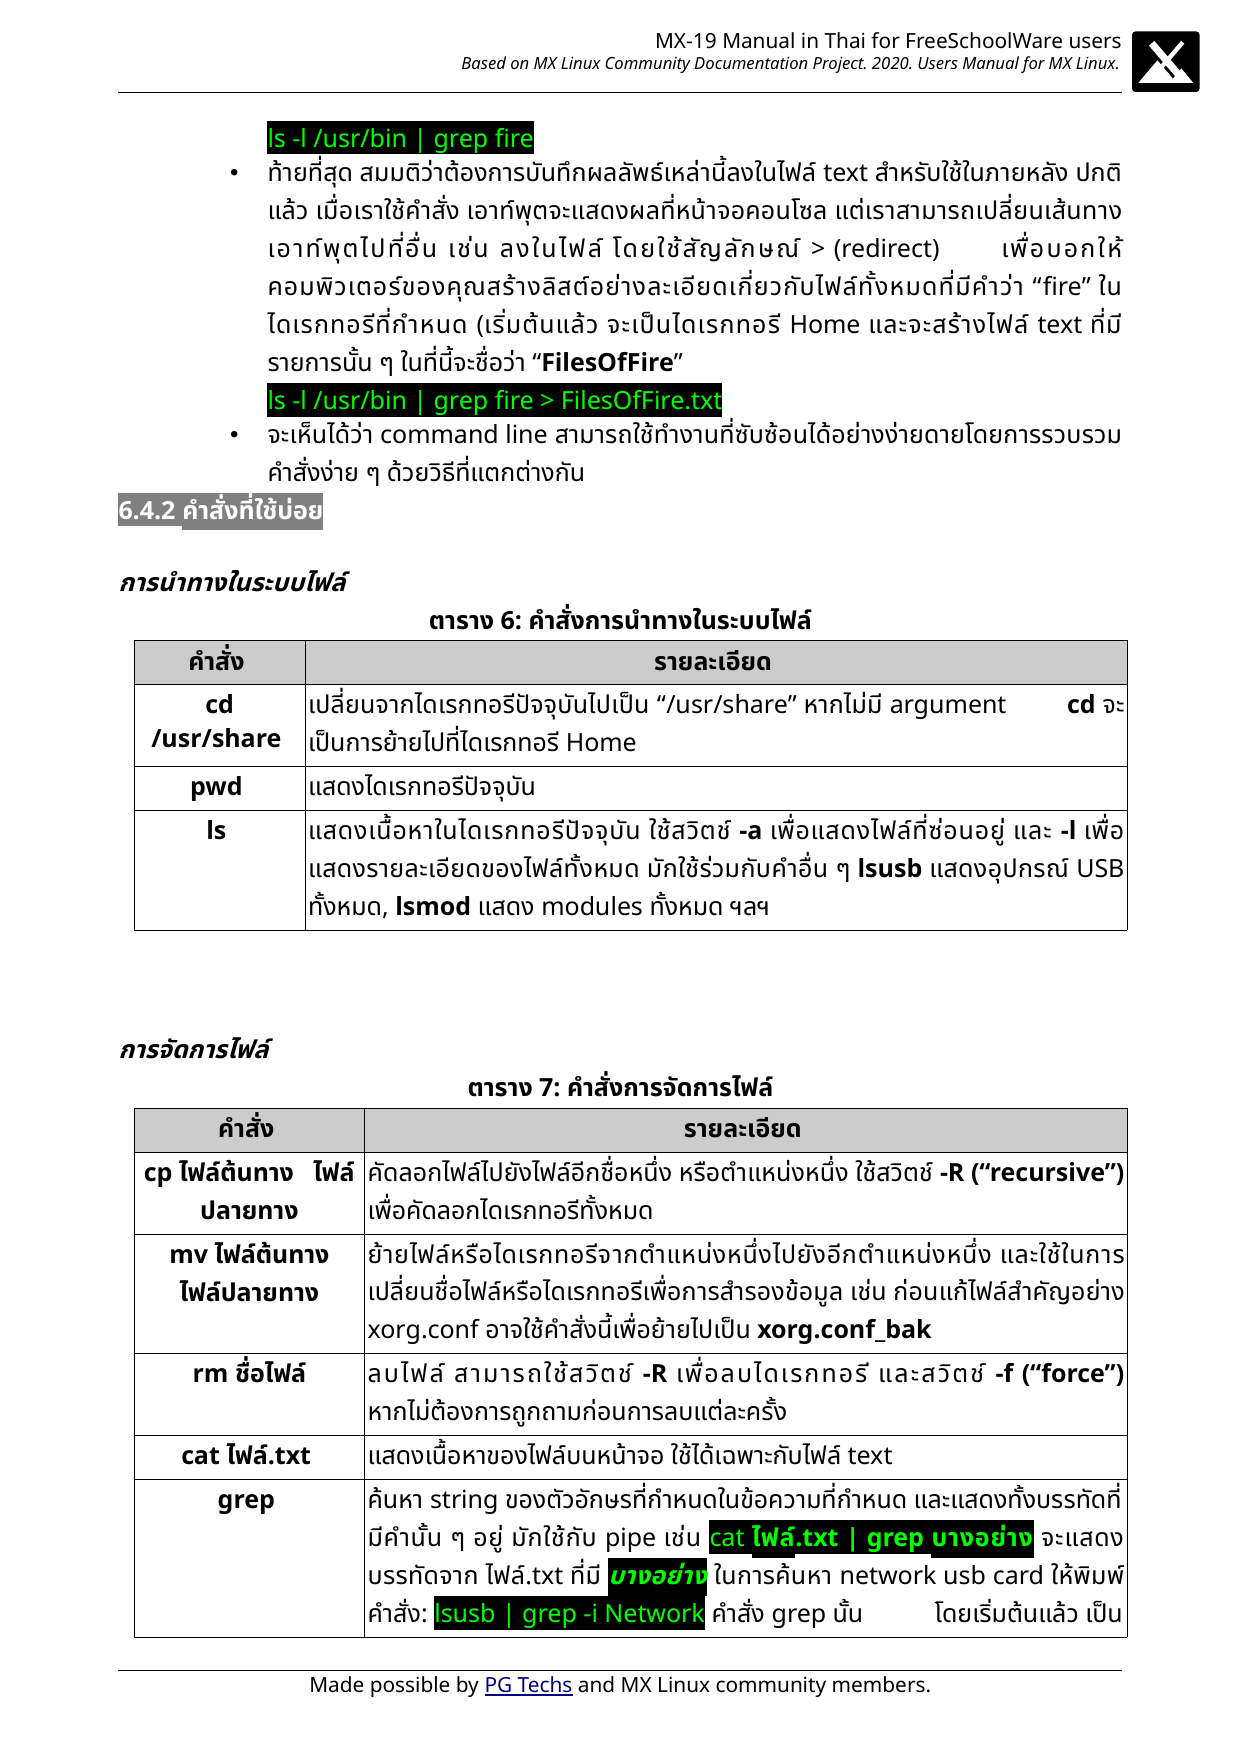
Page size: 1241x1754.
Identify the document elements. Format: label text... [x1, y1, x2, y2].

list ls -l /usr/bin | grep fire [230, 121, 1122, 154]
table_cell เปลี่ยนจากไดเรกทอรีปัจจุบันไปเป็น “/usr/share” หากไม่มี argument cd จะเป็นการย้ายไปที่ไดเรกทอรี Home [306, 685, 1127, 766]
list ls -l /usr/bin | grep fire > FilesOfFire.txt [230, 382, 1122, 417]
table_cell ls [135, 811, 305, 930]
text การจัดการไฟล์ [118, 1032, 1122, 1070]
text การนำทางในระบบไฟล์ [118, 564, 1122, 602]
list จะเห็นได้ว่า command line สามารถใช้ทำงานที่ซับซ้อนได้อย่างง่ายดายโดยการรวบรวมคำสั่งง่าย ๆ ด้วยวิธีที่แตกต่างกัน [230, 417, 1122, 492]
table_cell pwd [135, 767, 305, 810]
table_cell rm ชื่อไฟล์ [135, 1354, 364, 1435]
table_cell cp ไฟล์ต้นทาง ไฟล์ปลายทาง [135, 1153, 364, 1233]
table_cell คัดลอกไฟล์ไปยังไฟล์อีกชื่อหนึ่ง หรือตำแหน่งหนึ่ง ใช้สวิตช์ -R (“recursive”) เพื่อคัดลอกไดเรกทอรีทั้งหมด [365, 1153, 1127, 1233]
table_header รายละเอียด [365, 1109, 1127, 1152]
table_cell cd /usr/share [135, 685, 305, 766]
table_header คำสั่ง [135, 641, 305, 684]
table_cell แสดงไดเรกทอรีปัจจุบัน [306, 767, 1127, 810]
table_cell ย้ายไฟล์หรือไดเรกทอรีจากตำแหน่งหนึ่งไปยังอีกตำแหน่งหนึ่ง และใช้ในการเปลี่ยนชื่อไฟล์หรือไดเรกทอรีเพื่อการสำรองข้อมูล เช่น ก่อนแก้ไฟล์สำคัญอย่าง xorg.conf อาจใช้คำสั่งนี้เพื่อย้ายไปเป็น xorg.conf_bak [365, 1235, 1127, 1353]
table_cell grep [135, 1480, 364, 1637]
table_cell cat ไฟล์.txt [135, 1436, 364, 1479]
table_cell ค้นหา string ของตัวอักษรที่กำหนดในข้อความที่กำหนด และแสดงทั้งบรรทัดที่มีคำนั้น ๆ อยู่ มักใช้กับ pipe เช่น cat ไฟล์.txt | grep บางอย่าง จะแสดงบรรทัดจาก ไฟล์.txt ที่มี บางอย่าง ในการค้นหา network usb card ให้พิมพ์คำสั่ง: lsusb | grep -i Network คำสั่ง grep นั้น โดยเริ่มต้นแล้ว เป็น [365, 1480, 1127, 1637]
table_cell mv ไฟล์ต้นทาง ไฟล์ปลายทาง [135, 1235, 364, 1353]
table_cell แสดงเนื้อหาในไดเรกทอรีปัจจุบัน ใช้สวิตช์ -a เพื่อแสดงไฟล์ที่ซ่อนอยู่ และ -l เพื่อแสดงรายละเอียดของไฟล์ทั้งหมด มักใช้ร่วมกับคำอื่น ๆ lsusb แสดงอุปกรณ์ USB ทั้งหมด, lsmod แสดง modules ทั้งหมด ฯลฯ [306, 811, 1127, 930]
table_cell ลบไฟล์ สามารถใช้สวิตช์ -R เพื่อลบไดเรกทอรี และสวิตช์ -f (“force”) หากไม่ต้องการถูกถามก่อนการลบแต่ละครั้ง [365, 1354, 1127, 1435]
table_header รายละเอียด [306, 641, 1127, 684]
text ตาราง 7: คำสั่งการจัดการไฟล์ [118, 1070, 1122, 1108]
list ท้ายที่สุด สมมติว่าต้องการบันทึกผลลัพธ์เหล่านี้ลงในไฟล์ text สำหรับใช้ในภายหลัง ปกติแล้ว เมื่อเราใช้คำสั่ง เอาท์พุตจะแสดงผลที่หน้าจอคอนโซล แต่เราสามารถเปลี่ยนเส้นทางเอาท์พุตไปที่อื่น เช่น ลงในไฟล์ โดยใช้สัญลักษณ์ > (redirect) เพื่อบอกให้คอมพิวเตอร์ของคุณสร้างลิสต์อย่างละเอียดเกี่ยวกับไฟล์ทั้งหมดที่มีคำว่า “fire” ในไดเรกทอรีที่กำหนด (เริ่มต้นแล้ว จะเป็นไดเรกทอรี Home และจะสร้างไฟล์ text ที่มีรายการนั้น ๆ ในที่นี้จะชื่อว่า “FilesOfFire” [230, 154, 1122, 382]
table_header คำสั่ง [135, 1109, 364, 1152]
text ตาราง 6: คำสั่งการนำทางในระบบไฟล์ [118, 602, 1122, 640]
table_cell แสดงเนื้อหาของไฟล์บนหน้าจอ ใช้ได้เฉพาะกับไฟล์ text [365, 1436, 1127, 1479]
text 6.4.2 คำสั่งที่ใช้บ่อย [118, 492, 1122, 530]
